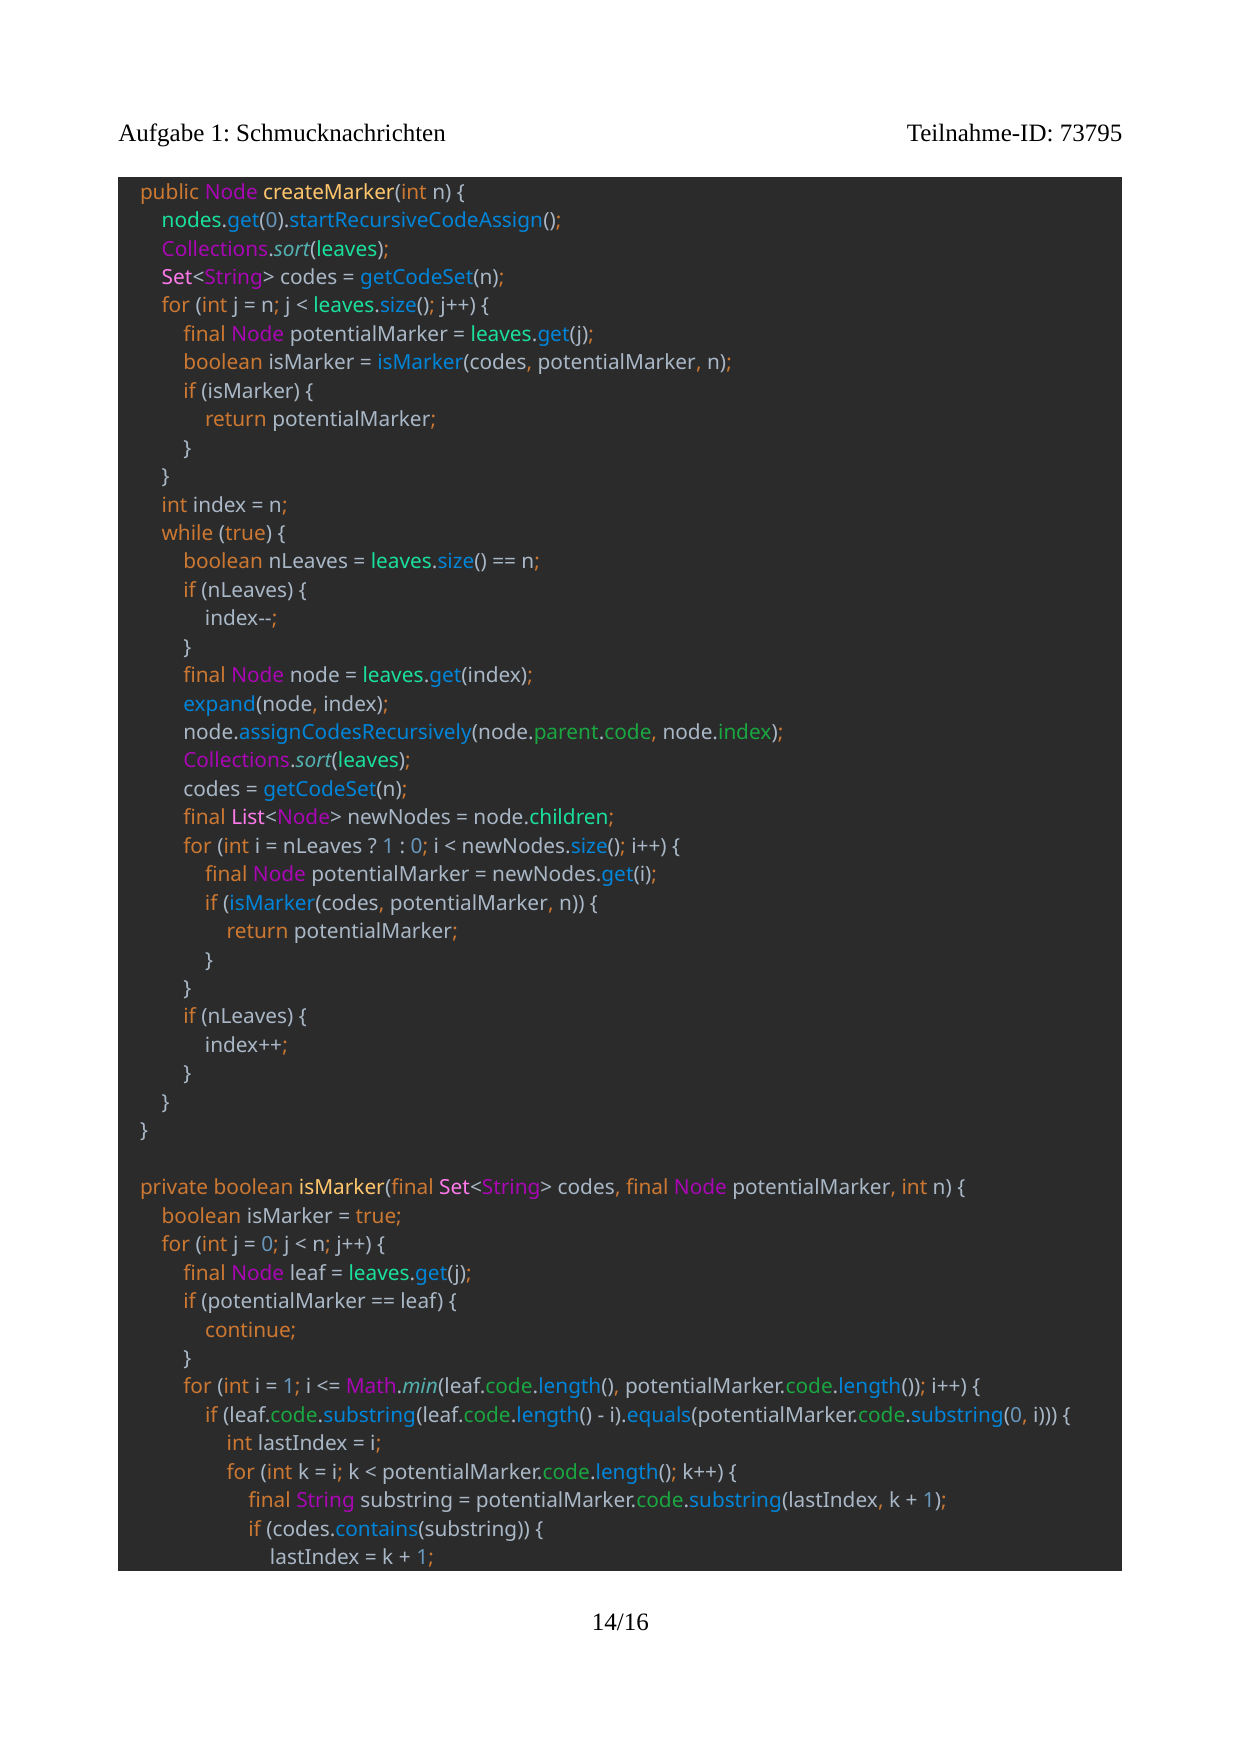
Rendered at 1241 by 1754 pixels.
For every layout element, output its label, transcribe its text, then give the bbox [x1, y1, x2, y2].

text private boolean isMarker(final Set<String> codes, final Node potentialMarker, int n) { boolean isMarker = true; for (int j = 0; j < n; j++) { final Node leaf = leaves.get(j); if (potentialMarker == leaf) { continue; } for (int i = 1; i <= Math.min(leaf.code.length(), potentialMarker.code.length()); i++) { if (leaf.code.substring(leaf.code.length() - i).equals(potentialMarker.code.substring(0, i))) { int lastIndex = i; for (int k = i; k < potentialMarker.code.length(); k++) { final String substring = potentialMarker.code.substring(lastIndex, k + 1); if (codes.contains(substring)) { lastIndex = k + 1; [118, 1172, 1122, 1571]
text public Node createMarker(int n) { nodes.get(0).startRecursiveCodeAssign(); Collections.sort(leaves); Set<String> codes = getCodeSet(n); for (int j = n; j < leaves.size(); j++) { final Node potentialMarker = leaves.get(j); boolean isMarker = isMarker(codes, potentialMarker, n); if (isMarker) { return potentialMarker; } } int index = n; while (true) { boolean nLeaves = leaves.size() == n; if (nLeaves) { index--; } final Node node = leaves.get(index); expand(node, index); node.assignCodesRecursively(node.parent.code, node.index); Collections.sort(leaves); codes = getCodeSet(n); final List<Node> newNodes = node.children; for (int i = nLeaves ? 1 : 0; i < newNodes.size(); i++) { final Node potentialMarker = newNodes.get(i); if (isMarker(codes, potentialMarker, n)) { return potentialMarker; } } if (nLeaves) { index++; } } } [118, 177, 1122, 1144]
